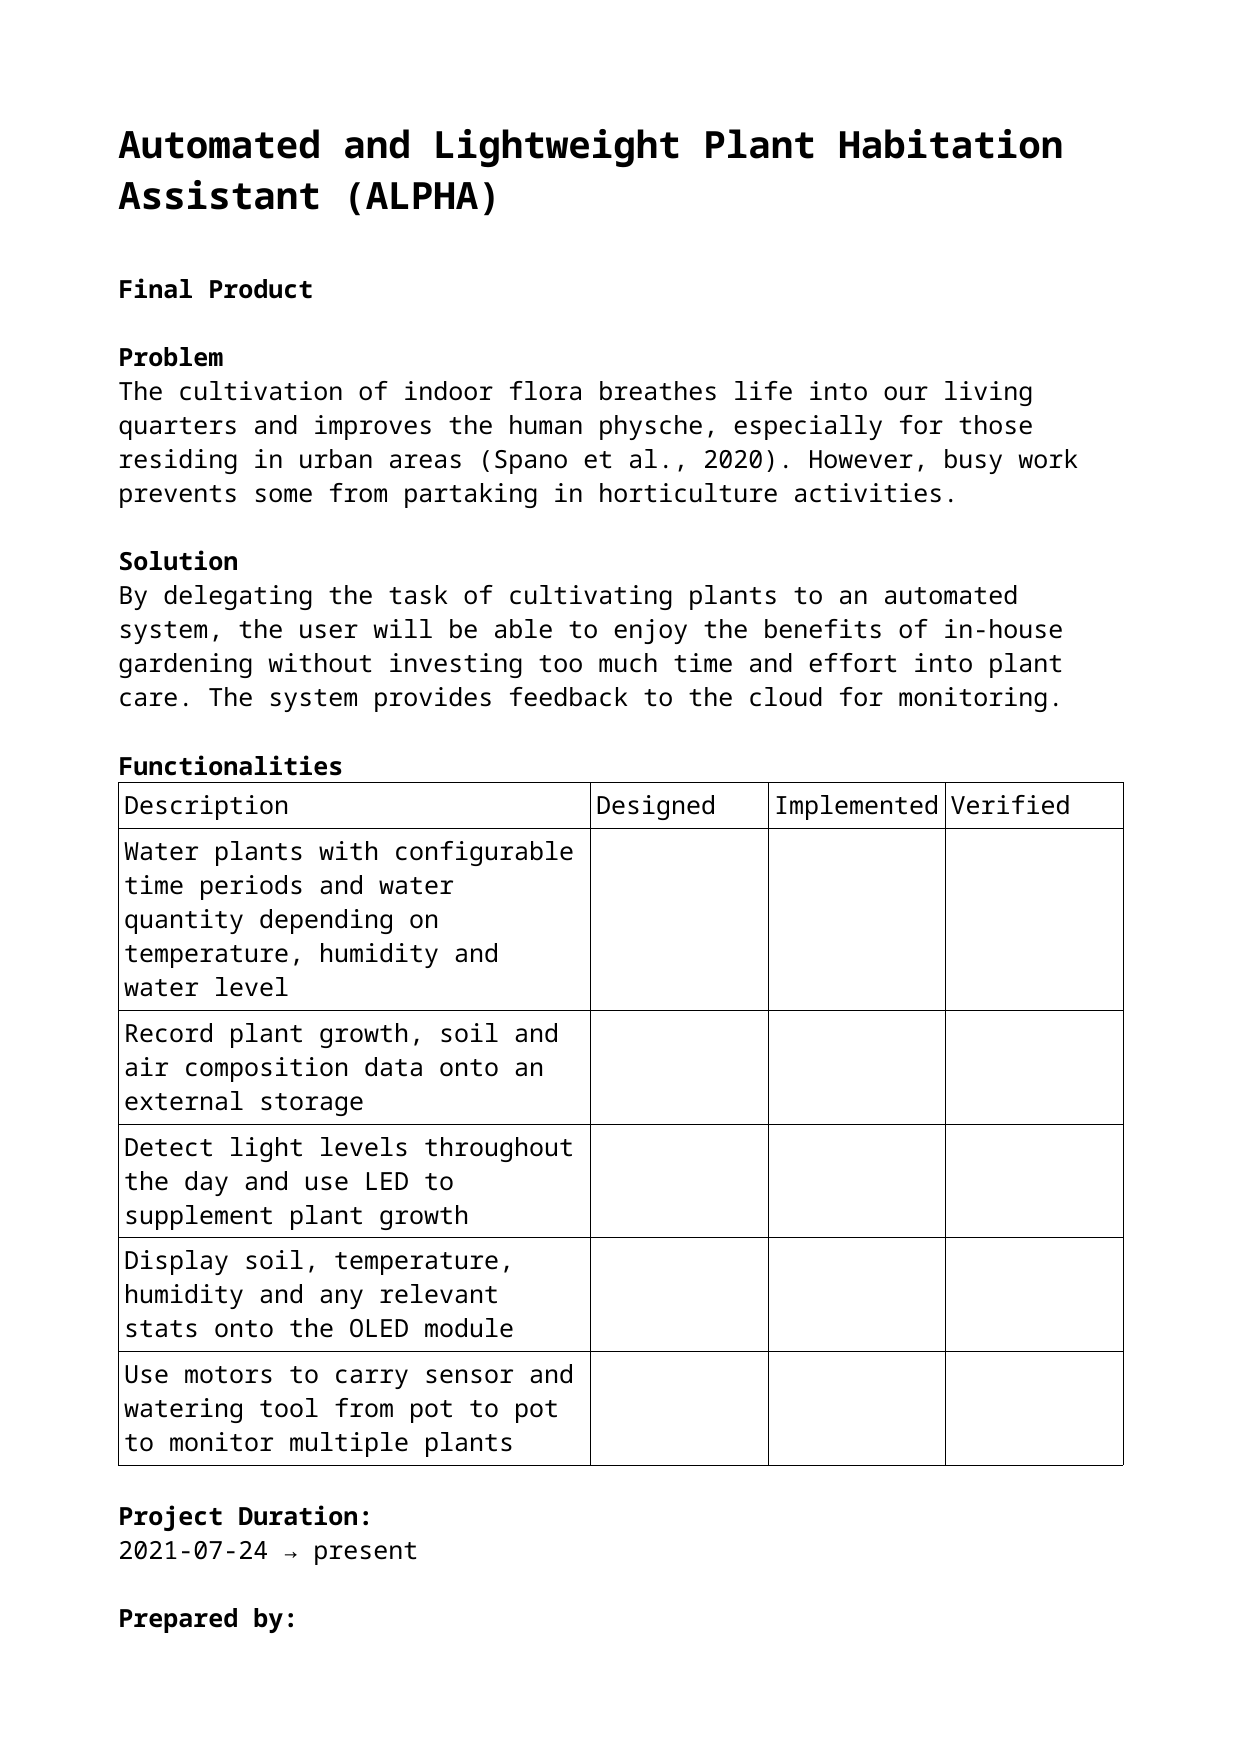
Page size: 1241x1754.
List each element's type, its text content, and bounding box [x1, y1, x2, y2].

table_cell [591, 1352, 768, 1465]
table_cell [591, 1125, 768, 1237]
text Project Duration: [118, 1499, 1122, 1533]
table_header Description [119, 783, 590, 828]
table_cell [769, 1238, 945, 1351]
table_header Verified [946, 783, 1123, 828]
table_cell [946, 1125, 1123, 1237]
text By delegating the task of cultivating plants to an automated system, the user will be able to enjoy the benefits of in-house gardening without investing too much time and effort into plant care. The system provides feedback to the cloud for monitoring. [118, 578, 1122, 714]
table_cell [946, 1011, 1123, 1123]
table_cell [946, 829, 1123, 1010]
table_cell [769, 1352, 945, 1465]
text Solution [118, 544, 1122, 578]
table_header Designed [591, 783, 768, 828]
text Problem [118, 339, 1122, 373]
table_cell Detect light levels throughout the day and use LED to supplement plant growth [119, 1125, 590, 1237]
text 2021-07-24 → present [118, 1533, 1122, 1567]
table_cell Water plants with configurable time periods and water quantity depending on temperature, humidity and water level [119, 829, 590, 1010]
text Prepared by: [118, 1601, 1122, 1635]
table_cell [591, 1011, 768, 1123]
table_cell [946, 1238, 1123, 1351]
table_cell [769, 1125, 945, 1237]
table_cell Use motors to carry sensor and watering tool from pot to pot to monitor multiple plants [119, 1352, 590, 1465]
table_cell [769, 1011, 945, 1123]
table_cell Record plant growth, soil and air composition data onto an external storage [119, 1011, 590, 1123]
table_cell Display soil, temperature, humidity and any relevant stats onto the OLED module [119, 1238, 590, 1351]
text The cultivation of indoor flora breathes life into our living quarters and improves the human physche, especially for those residing in urban areas (Spano et al., 2020). However, busy work prevents some from partaking in horticulture activities. [118, 373, 1122, 510]
text Automated and Lightweight Plant Habitation Assistant (ALPHA) [118, 118, 1122, 220]
table_cell [946, 1352, 1123, 1465]
table_header Implemented [769, 783, 945, 828]
table_cell [591, 829, 768, 1010]
text Functionalities [118, 748, 1122, 782]
table_cell [591, 1238, 768, 1351]
table_cell [769, 829, 945, 1010]
text Final Product [118, 271, 1122, 305]
